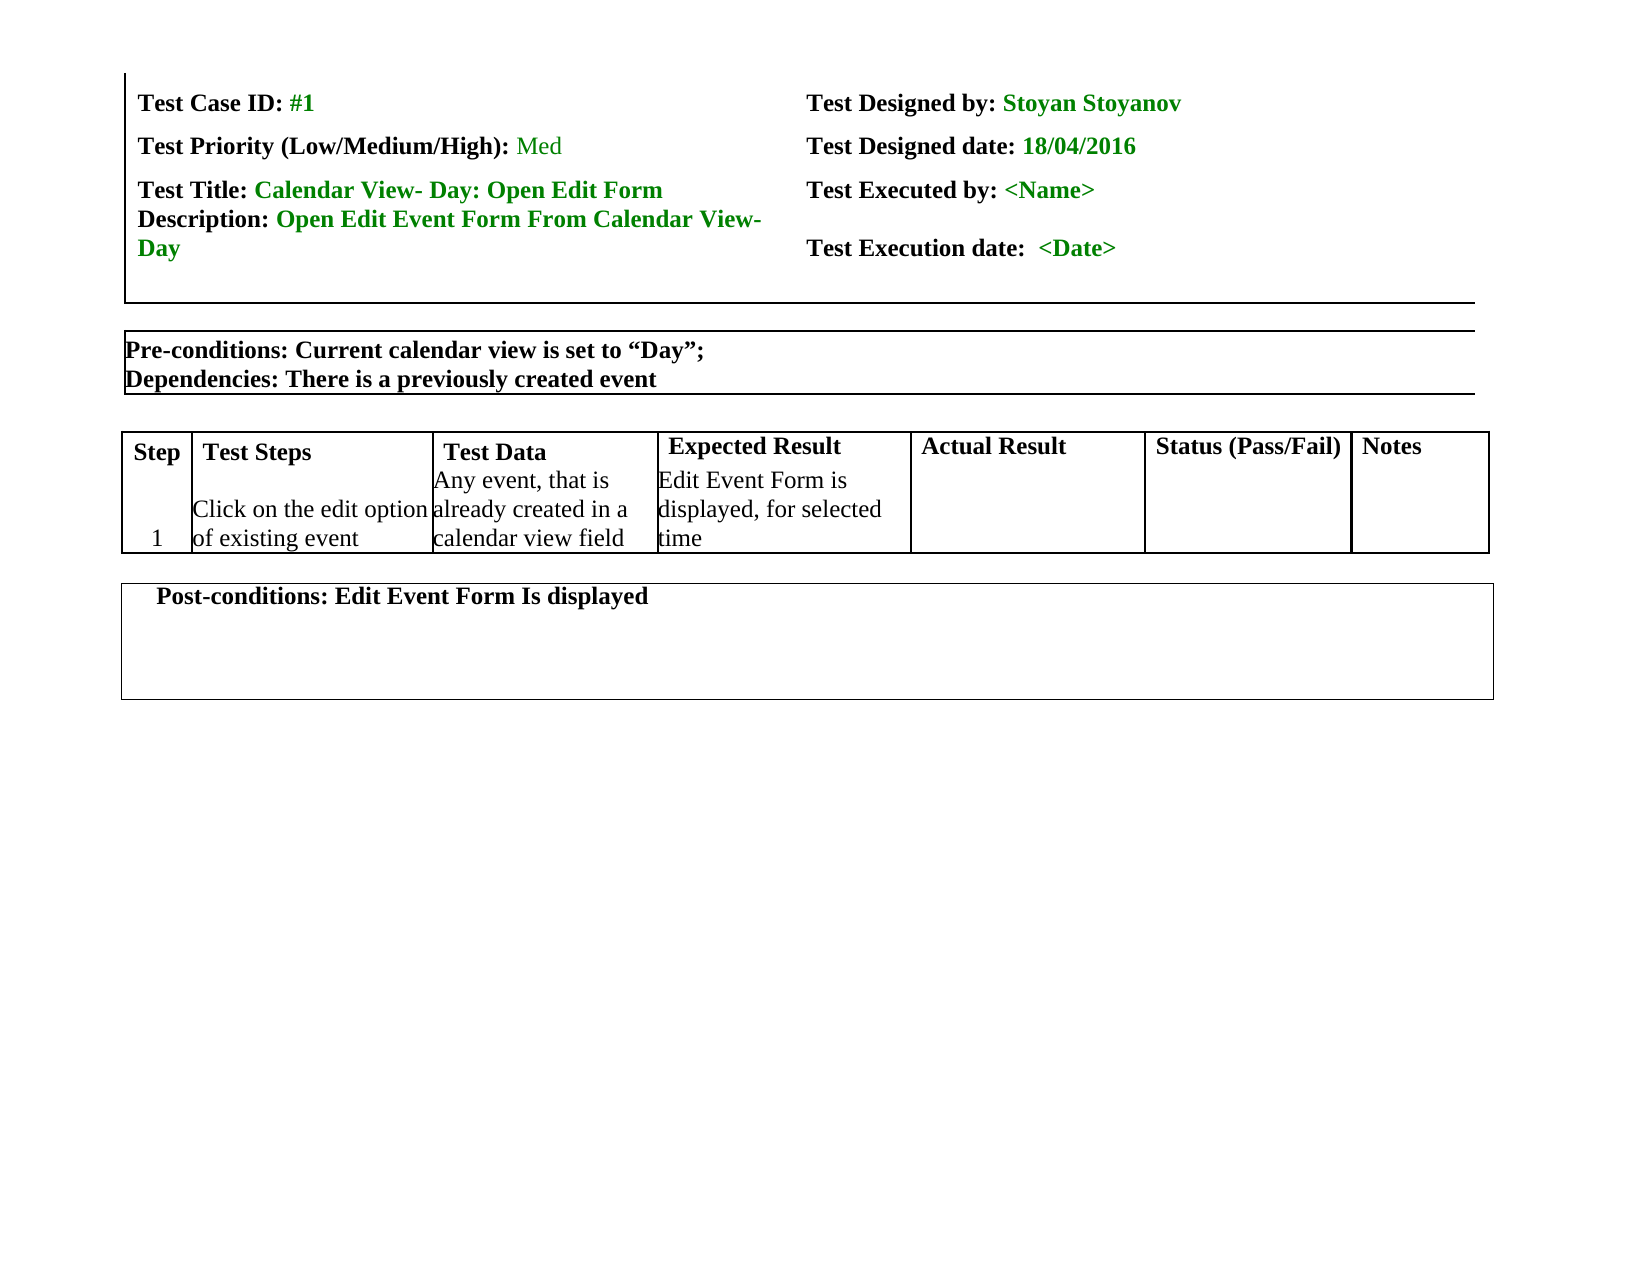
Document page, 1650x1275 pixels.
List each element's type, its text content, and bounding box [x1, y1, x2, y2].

table_header Actual Result [912, 433, 1144, 465]
table_cell Test Designed date: 18/04/2016 [806, 117, 1475, 160]
table_cell Description: Open Edit Event Form From Calendar View- Day [126, 204, 806, 262]
table_cell [126, 262, 806, 302]
table_cell [1146, 465, 1350, 552]
table_cell Edit Event Form is displayed, for selected time [659, 465, 910, 552]
table_cell Test Execution date: <Date> [806, 204, 1475, 262]
table_header Test Case ID: #1 [126, 73, 806, 117]
table_header Expected Result [659, 433, 910, 465]
table_cell [912, 465, 1144, 552]
table_cell Click on the edit option of existing event [193, 465, 432, 552]
table_cell [806, 262, 1475, 302]
text Post-conditions: Edit Event Form Is displayed [156, 584, 1493, 610]
table_header Test Steps [193, 433, 432, 465]
table_cell Pre-conditions: Current calendar view is set to “Day”; [126, 332, 1475, 363]
table_cell Dependencies: There is a previously created event [126, 364, 1475, 393]
table_header Step [123, 433, 191, 465]
table_cell Test Priority (Low/Medium/High): Med [126, 117, 806, 160]
table_cell Test Executed by: <Name> [806, 160, 1475, 204]
table_cell [1353, 465, 1488, 552]
table_cell 1 [123, 465, 191, 552]
table_header Status (Pass/Fail) [1146, 433, 1350, 465]
table_cell Test Title: Calendar View- Day: Open Edit Form [126, 160, 806, 204]
table_header Notes [1353, 433, 1488, 465]
table_cell [125, 304, 806, 330]
table_cell Any event, that is already created in a calendar view field [434, 465, 657, 552]
table_header Test Data [434, 433, 657, 465]
table_header Test Designed by: Stoyan Stoyanov [806, 73, 1475, 117]
table_cell [806, 304, 1475, 330]
